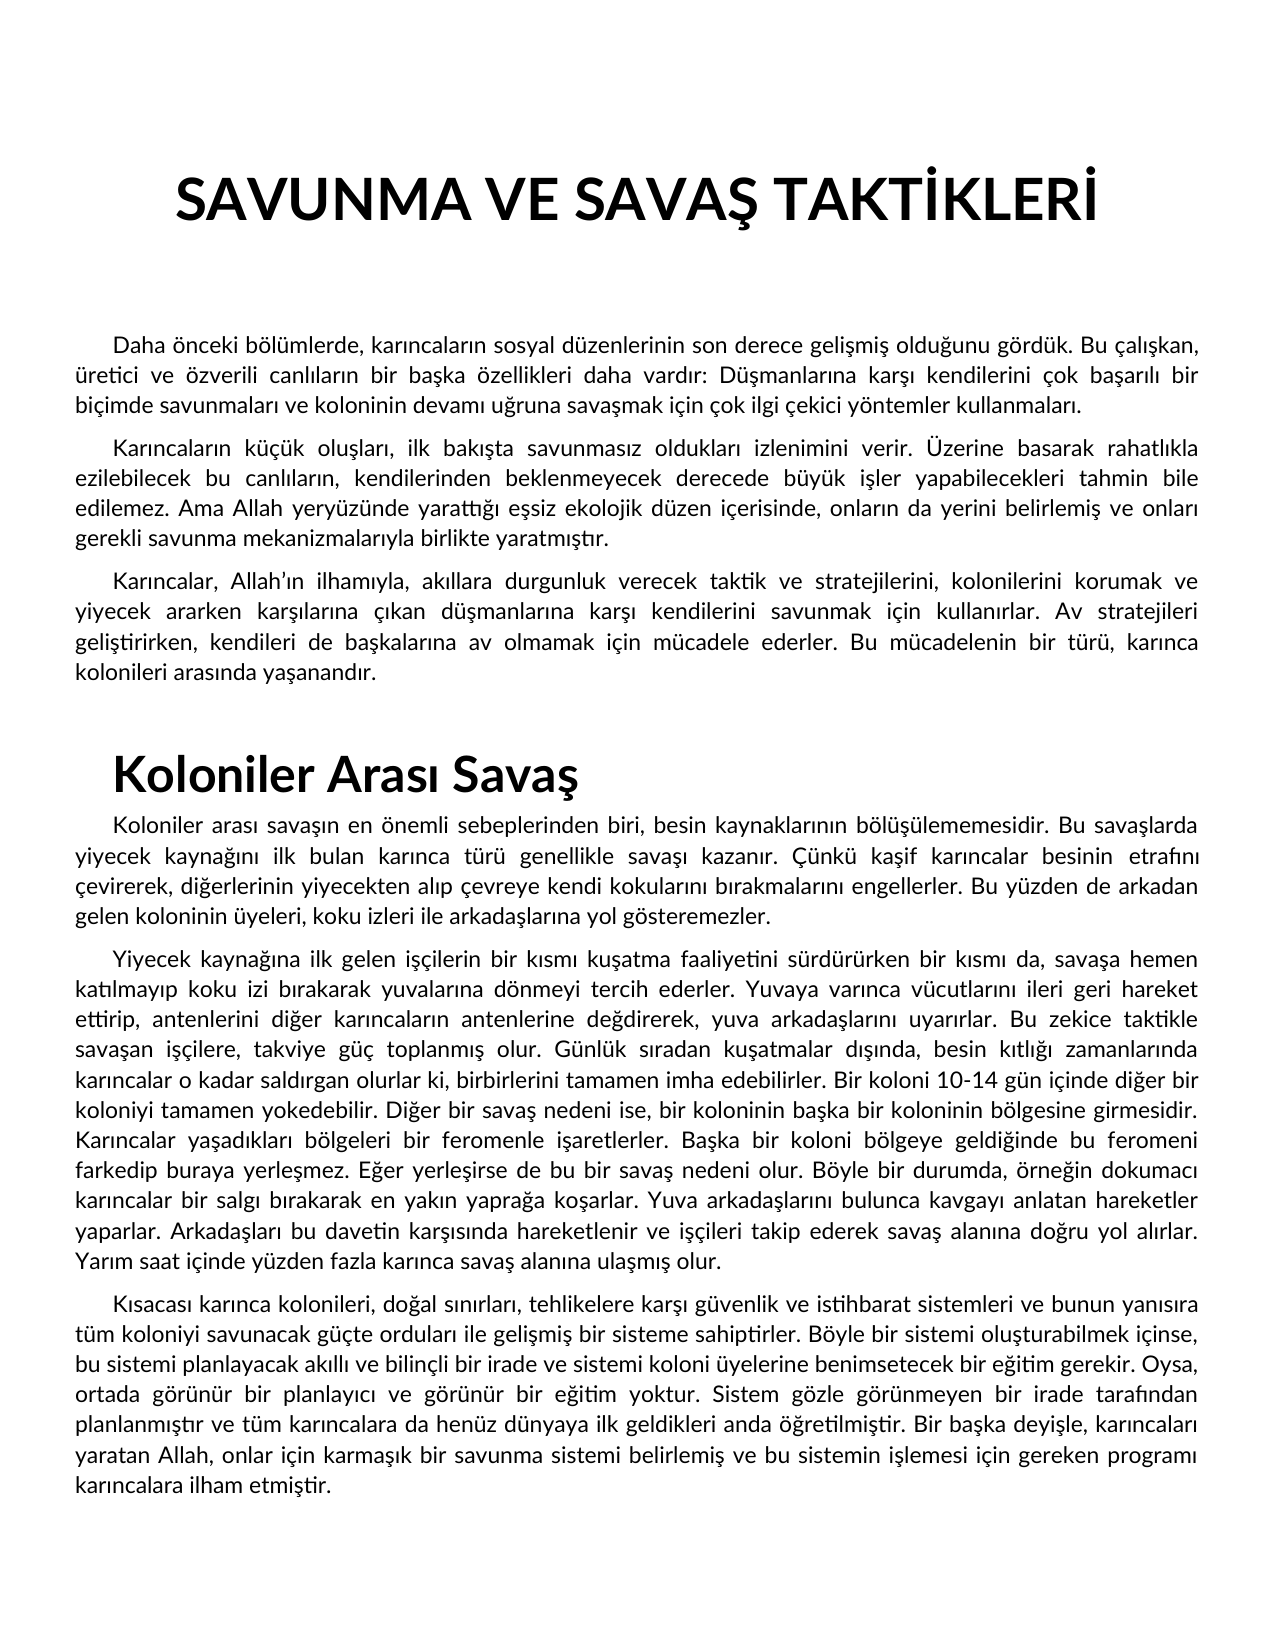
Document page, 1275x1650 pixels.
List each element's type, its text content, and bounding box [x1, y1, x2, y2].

text Yiyecek kaynağına ilk gelen işçilerin bir kısmı kuşatma faaliyetini sürdürürken bir kısmı da, savaşa hemen katılmayıp koku izi bırakarak yuvalarına dönmeyi tercih ederler. Yuvaya varınca vücutlarını ileri geri hareket ettirip, antenlerini diğer karıncaların antenlerine değdirerek, yuva arkadaşlarını uyarırlar. Bu zekice taktikle savaşan işçilere, takviye güç toplanmış olur. Günlük sıradan kuşatmalar dışında, besin kıtlığı zamanlarında karıncalar o kadar saldırgan olurlar ki, birbirlerini tamamen imha edebilirler. Bir koloni 10-14 gün içinde diğer bir koloniyi tamamen yokedebilir. Diğer bir savaş nedeni ise, bir koloninin başka bir koloninin bölgesine girmesidir. Karıncalar yaşadıkları bölgeleri bir feromenle işaretlerler. Başka bir koloni bölgeye geldiğinde bu feromeni farkedip buraya yerleşmez. Eğer yerleşirse de bu bir savaş nedeni olur. Böyle bir durumda, örneğin dokumacı karıncalar bir salgı bırakarak en yakın yaprağa koşarlar. Yuva arkadaşlarını bulunca kavgayı anlatan hareketler yaparlar. Arkadaşları bu davetin karşısında hareketlenir ve işçileri takip ederek savaş alanına doğru yol alırlar. Yarım saat içinde yüzden fazla karınca savaş alanına ulaşmış olur. [75, 944, 1200, 1274]
text Karıncalar, Allah’ın ilhamıyla, akıllara durgunluk verecek taktik ve stratejilerini, kolonilerini korumak ve yiyecek ararken karşılarına çıkan düşmanlarına karşı kendilerini savunmak için kullanırlar. Av stratejileri geliştirirken, kendileri de başkalarına av olmamak için mücadele ederler. Bu mücadelenin bir türü, karınca kolonileri arasında yaşanandır. [75, 567, 1200, 685]
text Kısacası karınca kolonileri, doğal sınırları, tehlikelere karşı güvenlik ve istihbarat sistemleri ve bunun yanısıra tüm koloniyi savunacak güçte orduları ile gelişmiş bir sisteme sahiptirler. Böyle bir sistemi oluşturabilmek içinse, bu sistemi planlayacak akıllı ve bilinçli bir irade ve sistemi koloni üyelerine benimsetecek bir eğitim gerekir. Oysa, ortada görünür bir planlayıcı ve görünür bir eğitim yoktur. Sistem gözle görünmeyen bir irade tarafından planlanmıştır ve tüm karıncalara da henüz dünyaya ilk geldikleri anda öğretilmiştir. Bir başka deyişle, karıncaları yaratan Allah, onlar için karmaşık bir savunma sistemi belirlemiş ve bu sistemin işlemesi için gereken programı karıncalara ilham etmiştir. [75, 1289, 1200, 1498]
text Karıncaların küçük oluşları, ilk bakışta savunmasız oldukları izlenimini verir. Üzerine basarak rahatlıkla ezilebilecek bu canlıların, kendilerinden beklenmeyecek derecede büyük işler yapabilecekleri tahmin bile edilemez. Ama Allah yeryüzünde yarattığı eşsiz ekolojik düzen içerisinde, onların da yerini belirlemiş ve onları gerekli savunma mekanizmalarıyla birlikte yaratmıştır. [75, 433, 1200, 552]
subtitle SAVUNMA VE SAVAŞ TAKTİKLERİ [75, 162, 1200, 232]
subtitle Koloniler Arası Savaş [112, 743, 1200, 803]
text Koloniler arası savaşın en önemli sebeplerinden biri, besin kaynaklarının bölüşülememesidir. Bu savaşlarda yiyecek kaynağını ilk bulan karınca türü genellikle savaşı kazanır. Çünkü kaşif karıncalar besinin etrafını çevirerek, diğerlerinin yiyecekten alıp çevreye kendi kokularını bırakmalarını engellerler. Bu yüzden de arkadan gelen koloninin üyeleri, koku izleri ile arkadaşlarına yol gösteremezler. [75, 811, 1200, 929]
text Daha önceki bölümlerde, karıncaların sosyal düzenlerinin son derece gelişmiş olduğunu gördük. Bu çalışkan, üretici ve özverili canlıların bir başka özellikleri daha vardır: Düşmanlarına karşı kendilerini çok başarılı bir biçimde savunmaları ve koloninin devamı uğruna savaşmak için çok ilgi çekici yöntemler kullanmaları. [75, 330, 1200, 418]
